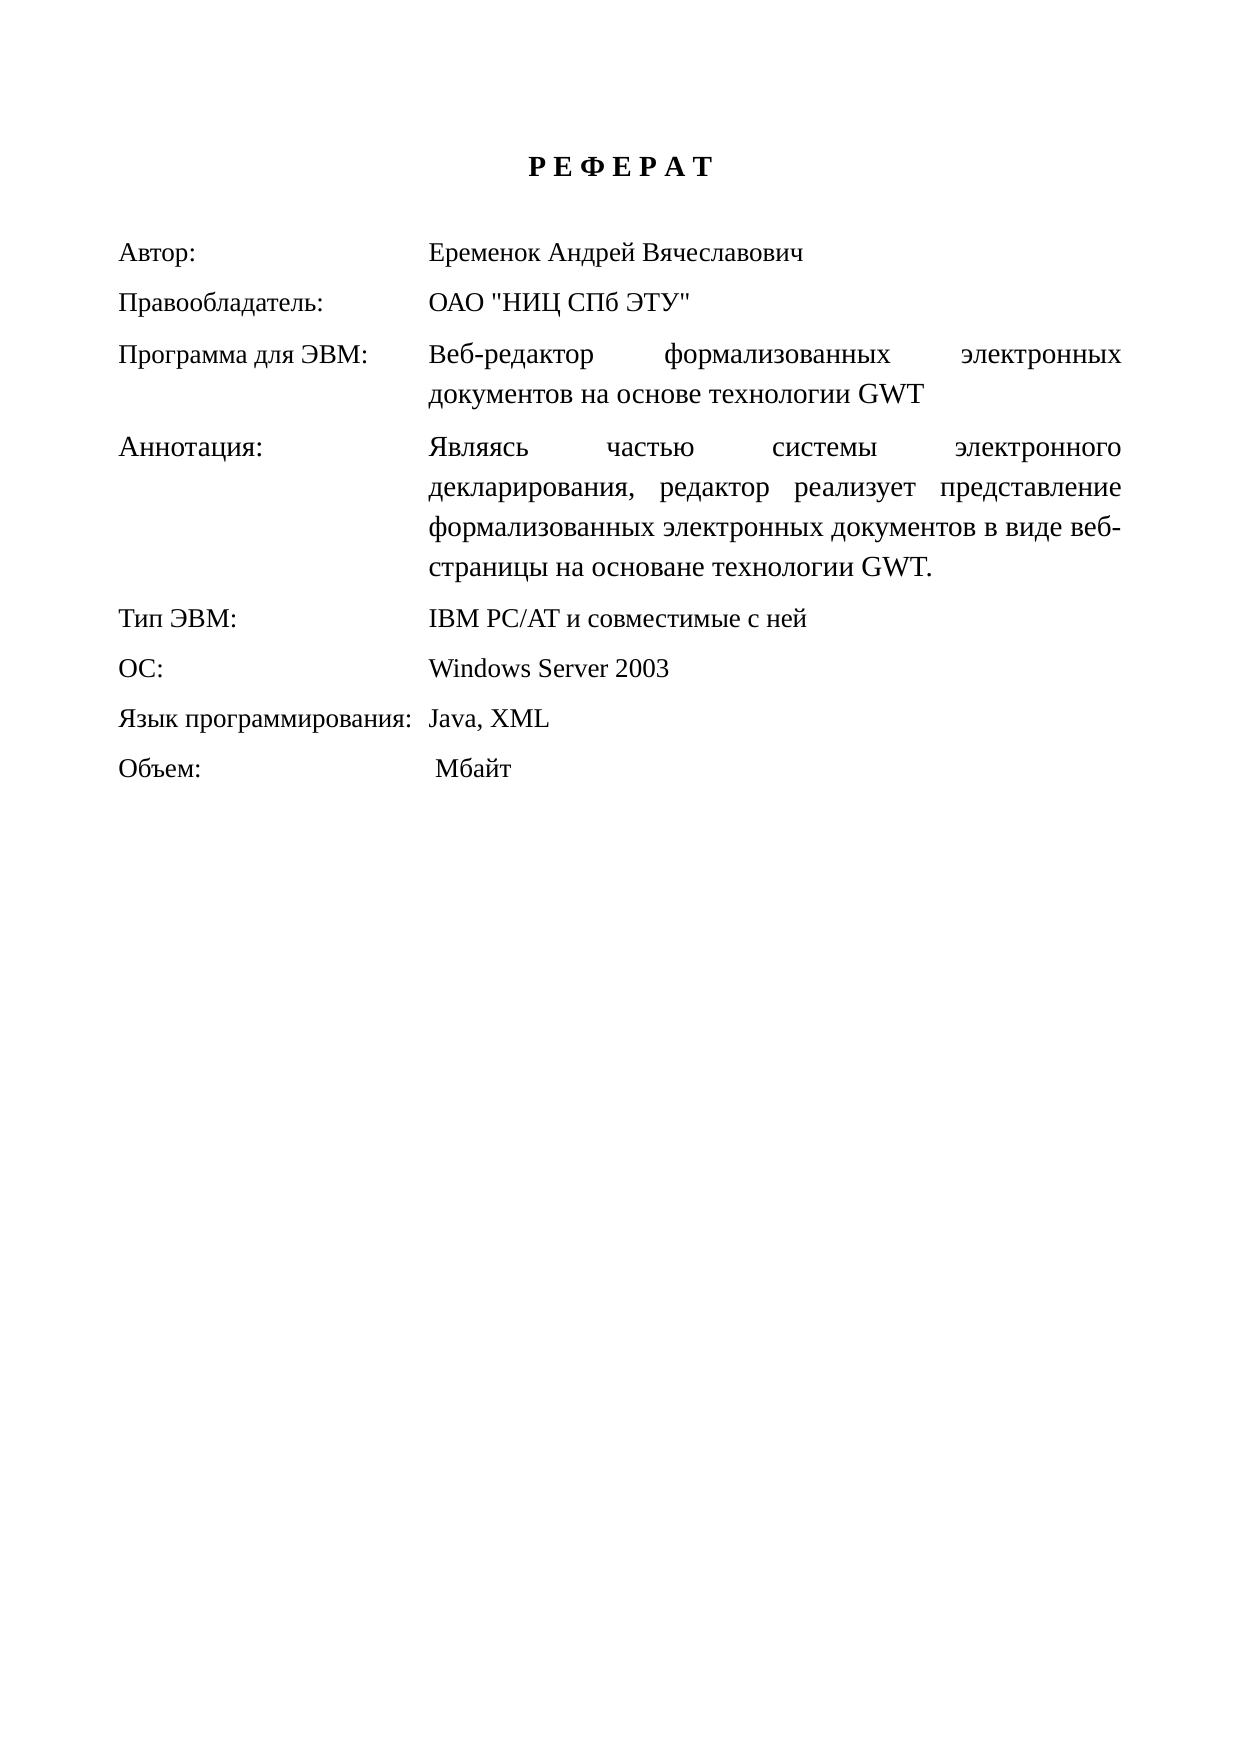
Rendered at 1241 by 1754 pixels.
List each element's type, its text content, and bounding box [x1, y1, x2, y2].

text Автор: Еременок Андрей Вячеславович [118, 236, 1122, 268]
text Язык программирования: Java, XML [118, 702, 1122, 733]
text Правообладатель: ОАО "НИЦ СПб ЭТУ" [118, 286, 1122, 317]
text Аннотация: Являясь частью системы электронного декларирования, редактор реализует представление формализованных электронных документов в виде веб-страницы на основане технологии GWT. [118, 429, 1122, 583]
text Программа для ЭВМ: Веб-редактор формализованных электронных документов на основе технологии GWT [118, 336, 1122, 410]
list Объем: Мбайт [118, 752, 1122, 783]
text ОС: Windows Server 2003 [118, 652, 1122, 683]
text Р Е Ф Е Р А Т [118, 149, 1122, 183]
text Тип ЭВМ: IBM PC/AT и совместимые с ней [118, 602, 1122, 633]
